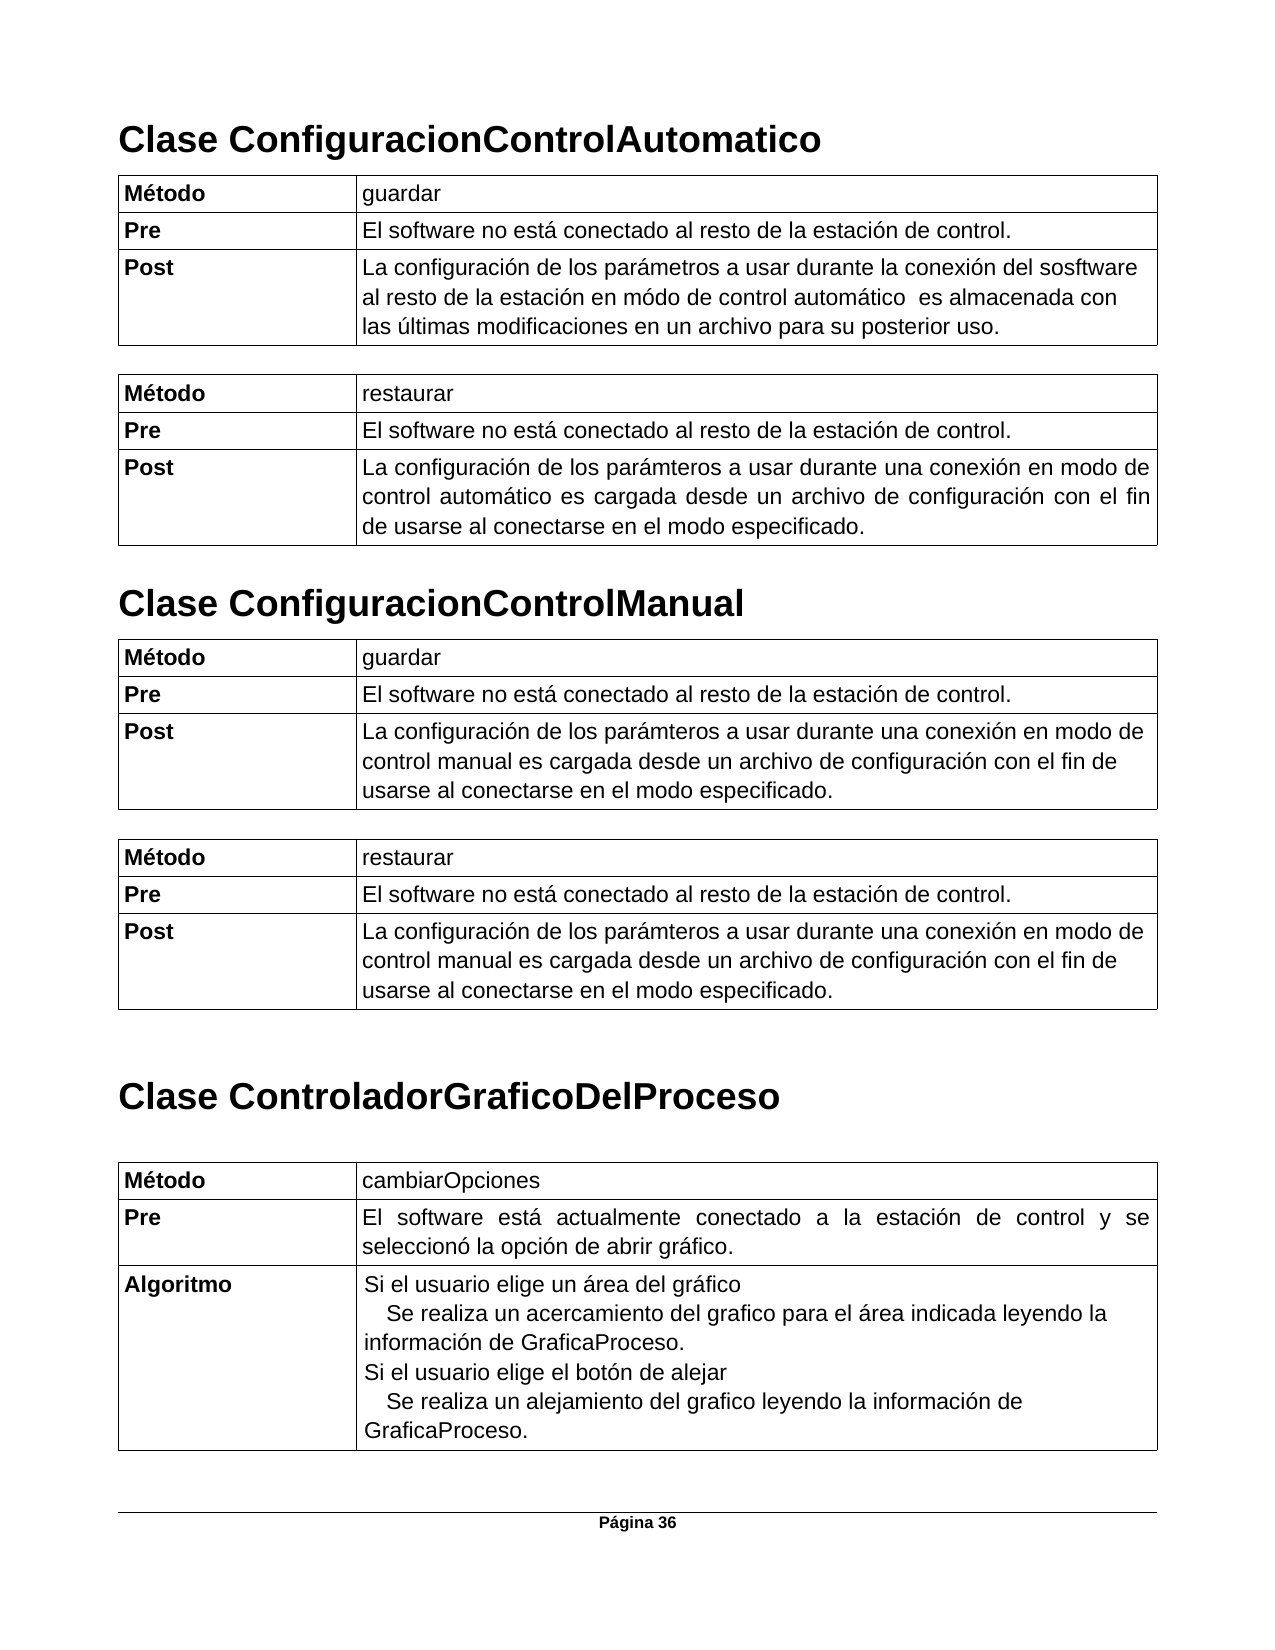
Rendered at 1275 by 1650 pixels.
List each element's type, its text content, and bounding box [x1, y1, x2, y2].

subtitle Clase ConfiguracionControlAutomatico [118, 118, 1157, 160]
table_cell La configuración de los parámteros a usar durante una conexión en modo de control automático es cargada desde un archivo de configuración con el fin de usarse al conectarse en el modo especificado. [357, 450, 1157, 545]
table_header guardar [357, 640, 1157, 676]
table_cell Post [119, 450, 356, 545]
table_header Método [119, 640, 356, 676]
table_cell El software no está conectado al resto de la estación de control. [357, 677, 1157, 713]
table_header Método [119, 1163, 356, 1199]
table_cell Pre [119, 877, 356, 913]
subtitle Clase ControladorGraficoDelProceso [118, 1076, 1157, 1118]
table_cell La configuración de los parámetros a usar durante la conexión del sosftware al resto de la estación en módo de control automático es almacenada con las últimas modificaciones en un archivo para su posterior uso. [357, 250, 1157, 345]
table_cell Post [119, 714, 356, 809]
table_cell El software no está conectado al resto de la estación de control. [357, 213, 1157, 249]
table_header restaurar [357, 375, 1157, 412]
table_header Método [119, 375, 356, 412]
table_cell La configuración de los parámteros a usar durante una conexión en modo de control manual es cargada desde un archivo de configuración con el fin de usarse al conectarse en el modo especificado. [357, 914, 1157, 1009]
table_cell Pre [119, 1200, 356, 1265]
table_cell Post [119, 914, 356, 1009]
subtitle Clase ConfiguracionControlManual [118, 582, 1157, 624]
table_header Método [119, 176, 356, 212]
table_cell El software está actualmente conectado a la estación de control y se seleccionó la opción de abrir gráfico. [357, 1200, 1157, 1265]
table_cell Si el usuario elige un área del gráfico Se realiza un acercamiento del grafico para el área indicada leyendo la información de GraficaProceso. Si el usuario elige el botón de alejar Se realiza un alejamiento del grafico leyendo la información de GraficaProceso. [357, 1266, 1157, 1449]
table_header restaurar [357, 840, 1157, 876]
table_cell Pre [119, 677, 356, 713]
table_cell El software no está conectado al resto de la estación de control. [357, 877, 1157, 913]
table_cell Pre [119, 413, 356, 449]
table_header guardar [357, 176, 1157, 212]
table_header Método [119, 840, 356, 876]
table_cell Algoritmo [119, 1266, 356, 1449]
table_header cambiarOpciones [357, 1163, 1157, 1199]
table_cell El software no está conectado al resto de la estación de control. [357, 413, 1157, 449]
table_cell Pre [119, 213, 356, 249]
table_cell Post [119, 250, 356, 345]
table_cell La configuración de los parámteros a usar durante una conexión en modo de control manual es cargada desde un archivo de configuración con el fin de usarse al conectarse en el modo especificado. [357, 714, 1157, 809]
